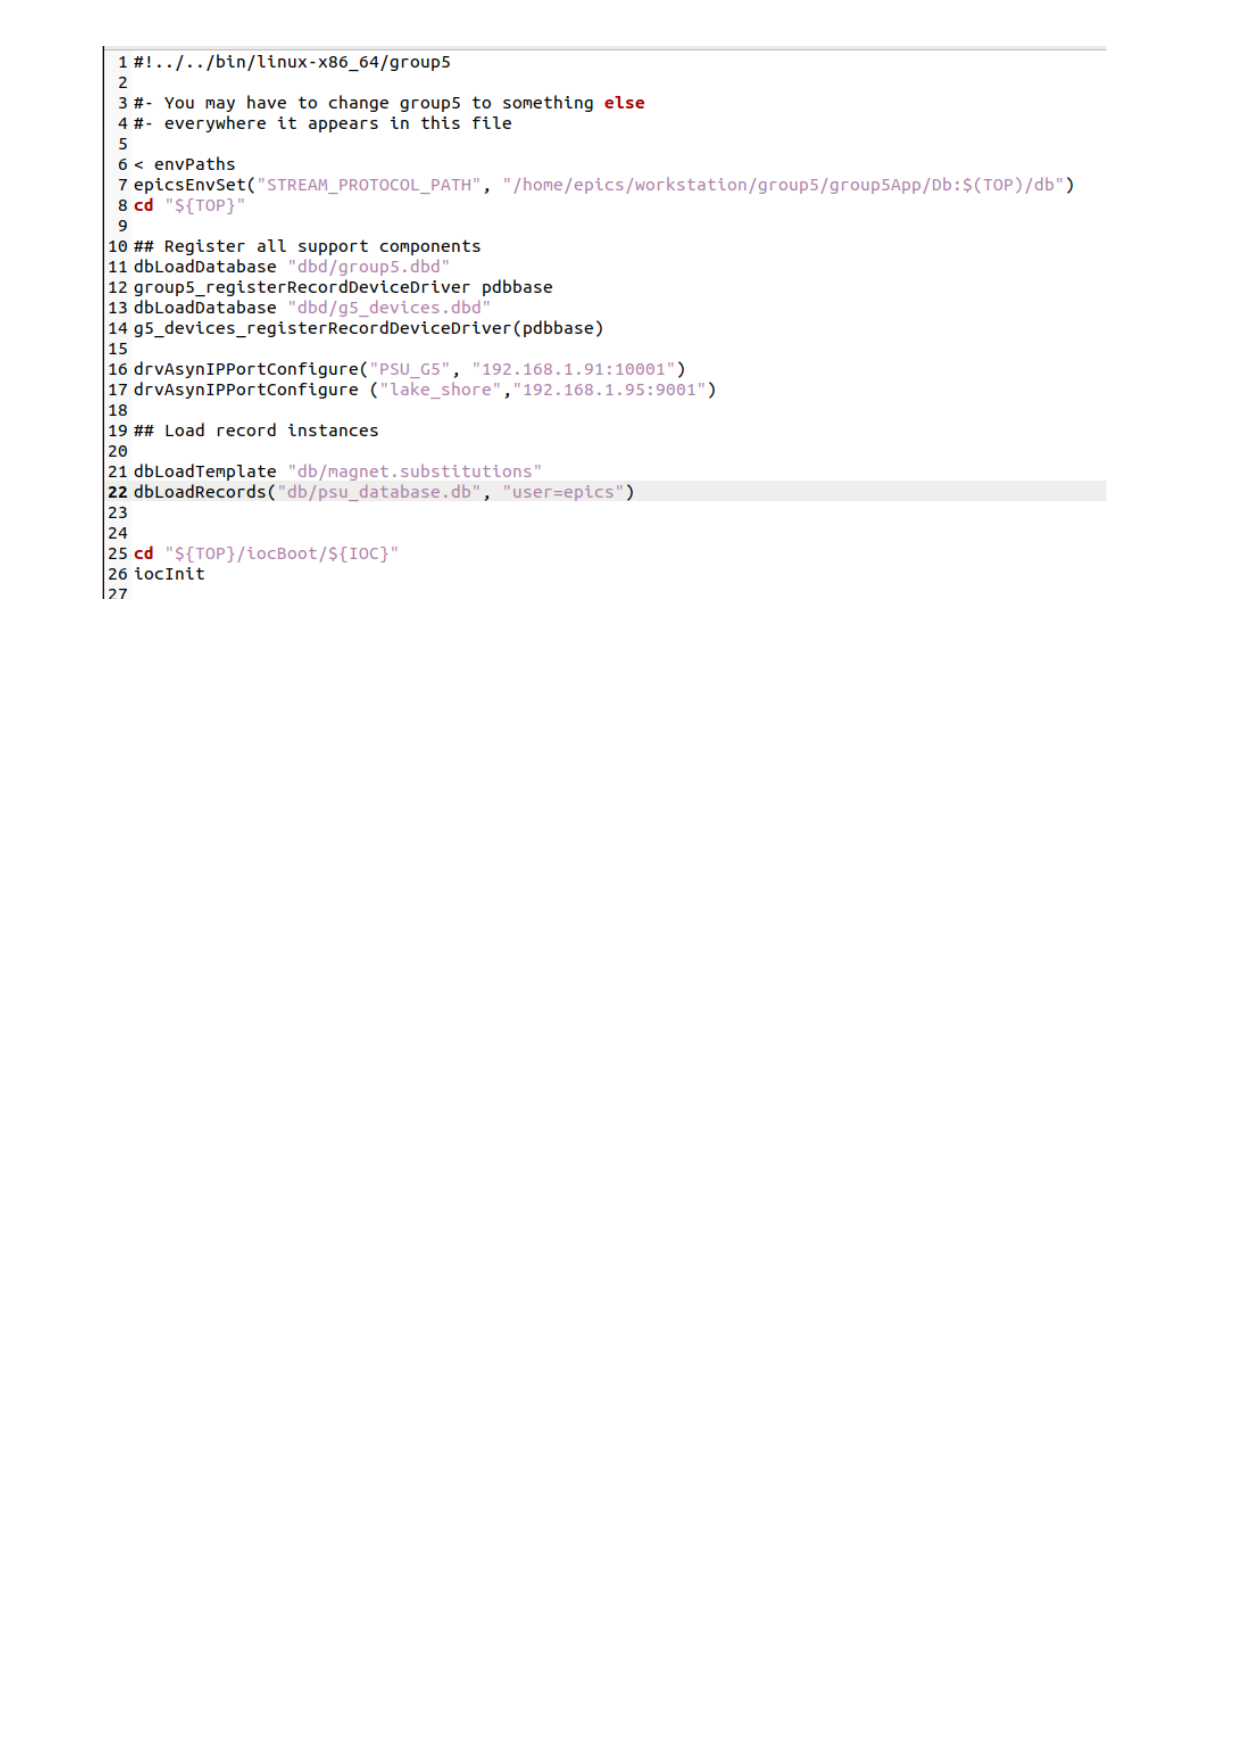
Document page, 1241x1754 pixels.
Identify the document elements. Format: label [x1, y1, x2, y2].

picture [102, 46, 1107, 599]
